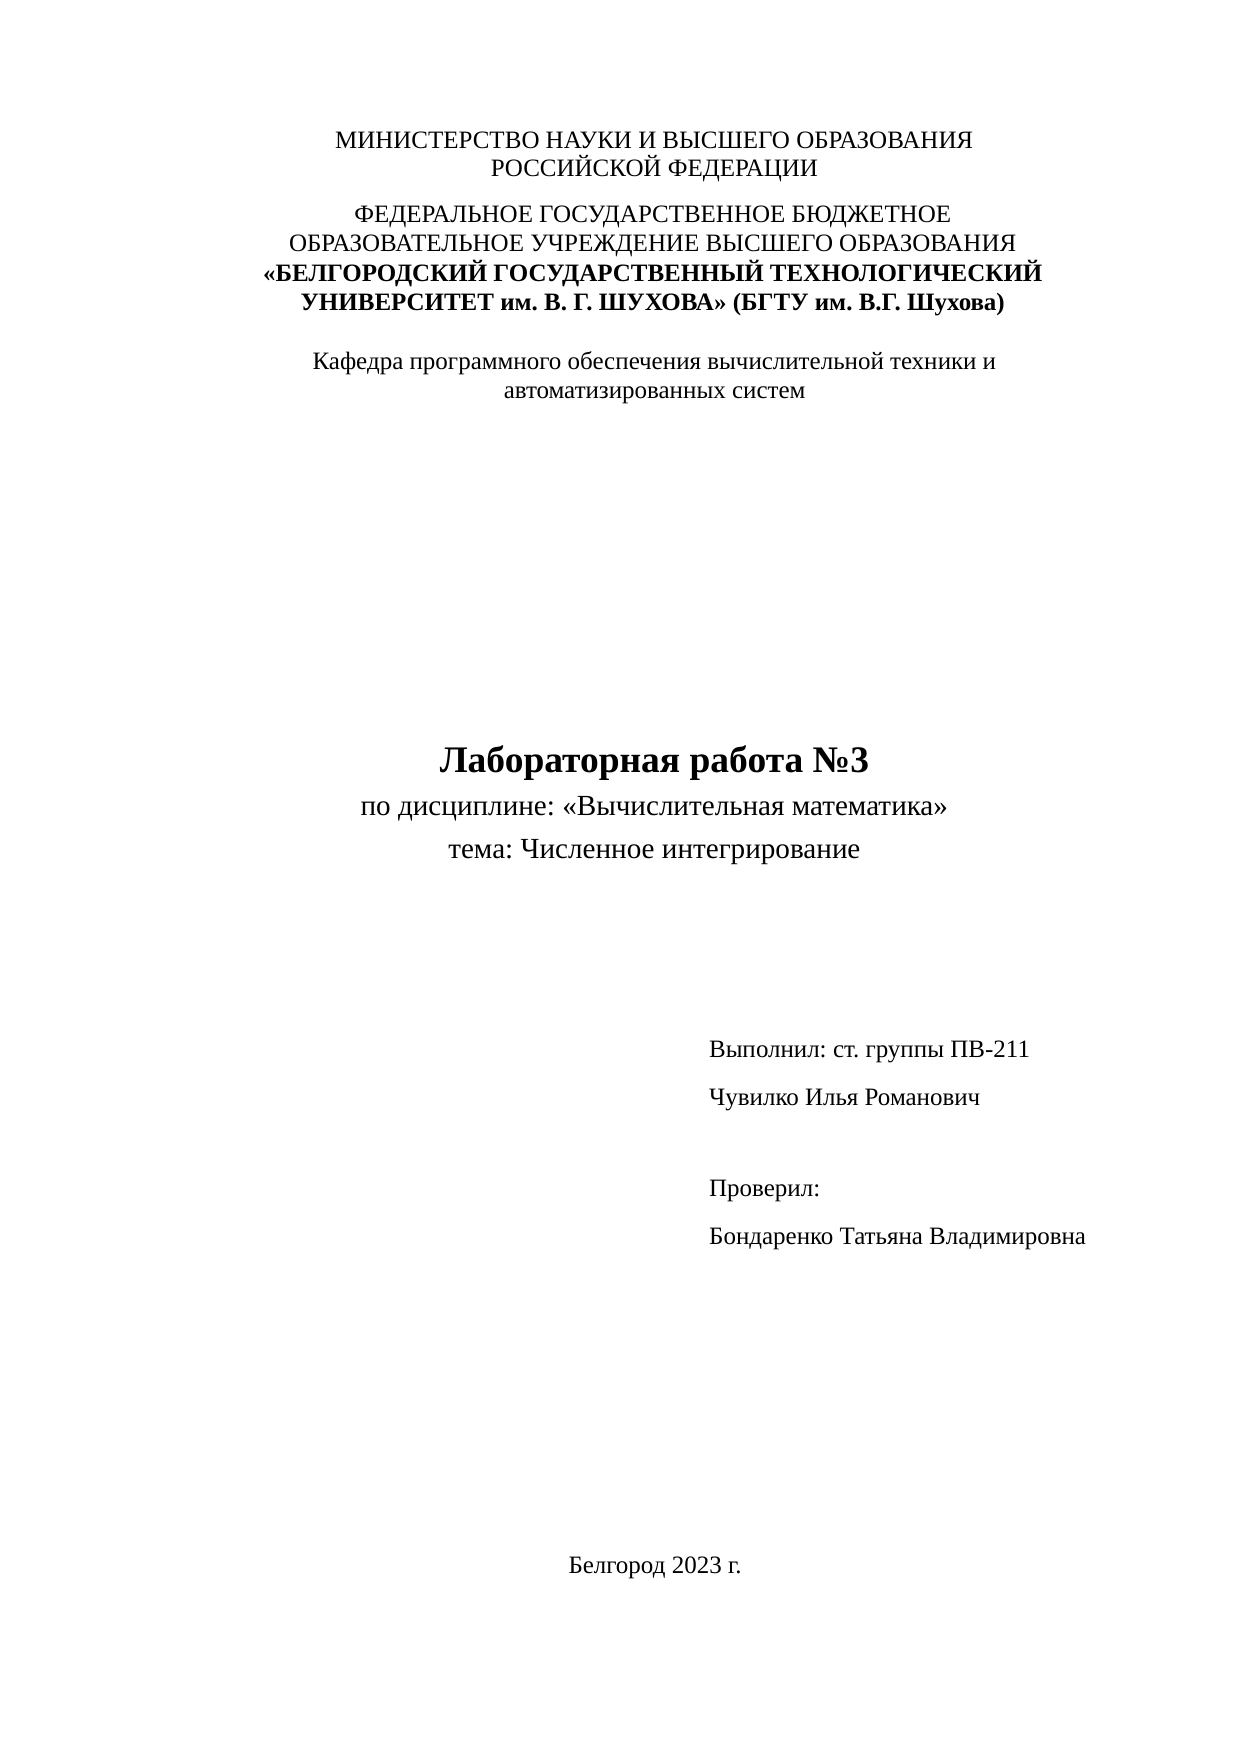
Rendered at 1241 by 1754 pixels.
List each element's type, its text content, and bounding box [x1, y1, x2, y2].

text Проверил: [118, 1169, 1122, 1203]
text Лабораторная работа №3 по дисциплине: «Вычислительная математика» [293, 738, 1016, 824]
text Чувилко Илья Романович [118, 1082, 1122, 1111]
text тема: Численное интегрирование [293, 824, 1016, 867]
text Кафедра программного обеспечения вычислительной техники и автоматизированных систем [239, 347, 1070, 403]
text ФЕДЕРАЛЬНОЕ ГОСУДАРСТВЕННОЕ БЮДЖЕТНОЕ ОБРАЗОВАТЕЛЬНОЕ УЧРЕЖДЕНИЕ ВЫСШЕГО ОБРАЗОВАНИЯ [235, 199, 1070, 257]
text МИНИСТЕРСТВО НАУКИ И ВЫСШЕГО ОБРАЗОВАНИЯ РОССИЙСКОЙ ФЕДЕРАЦИИ [293, 126, 1016, 182]
text Белгород 2023 г. [293, 1551, 1017, 1579]
text Бондаренко Татьяна Владимировна [118, 1217, 1122, 1251]
text «БЕЛГОРОДСКИЙ ГОСУДАРСТВЕННЫЙ ТЕХНОЛОГИЧЕСКИЙ УНИВЕРСИТЕТ им. В. Г. ШУХОВА» (БГТУ им. В.Г. Шухова) [235, 258, 1070, 316]
text Выполнил: ст. группы ПВ-211 [118, 1034, 1122, 1063]
